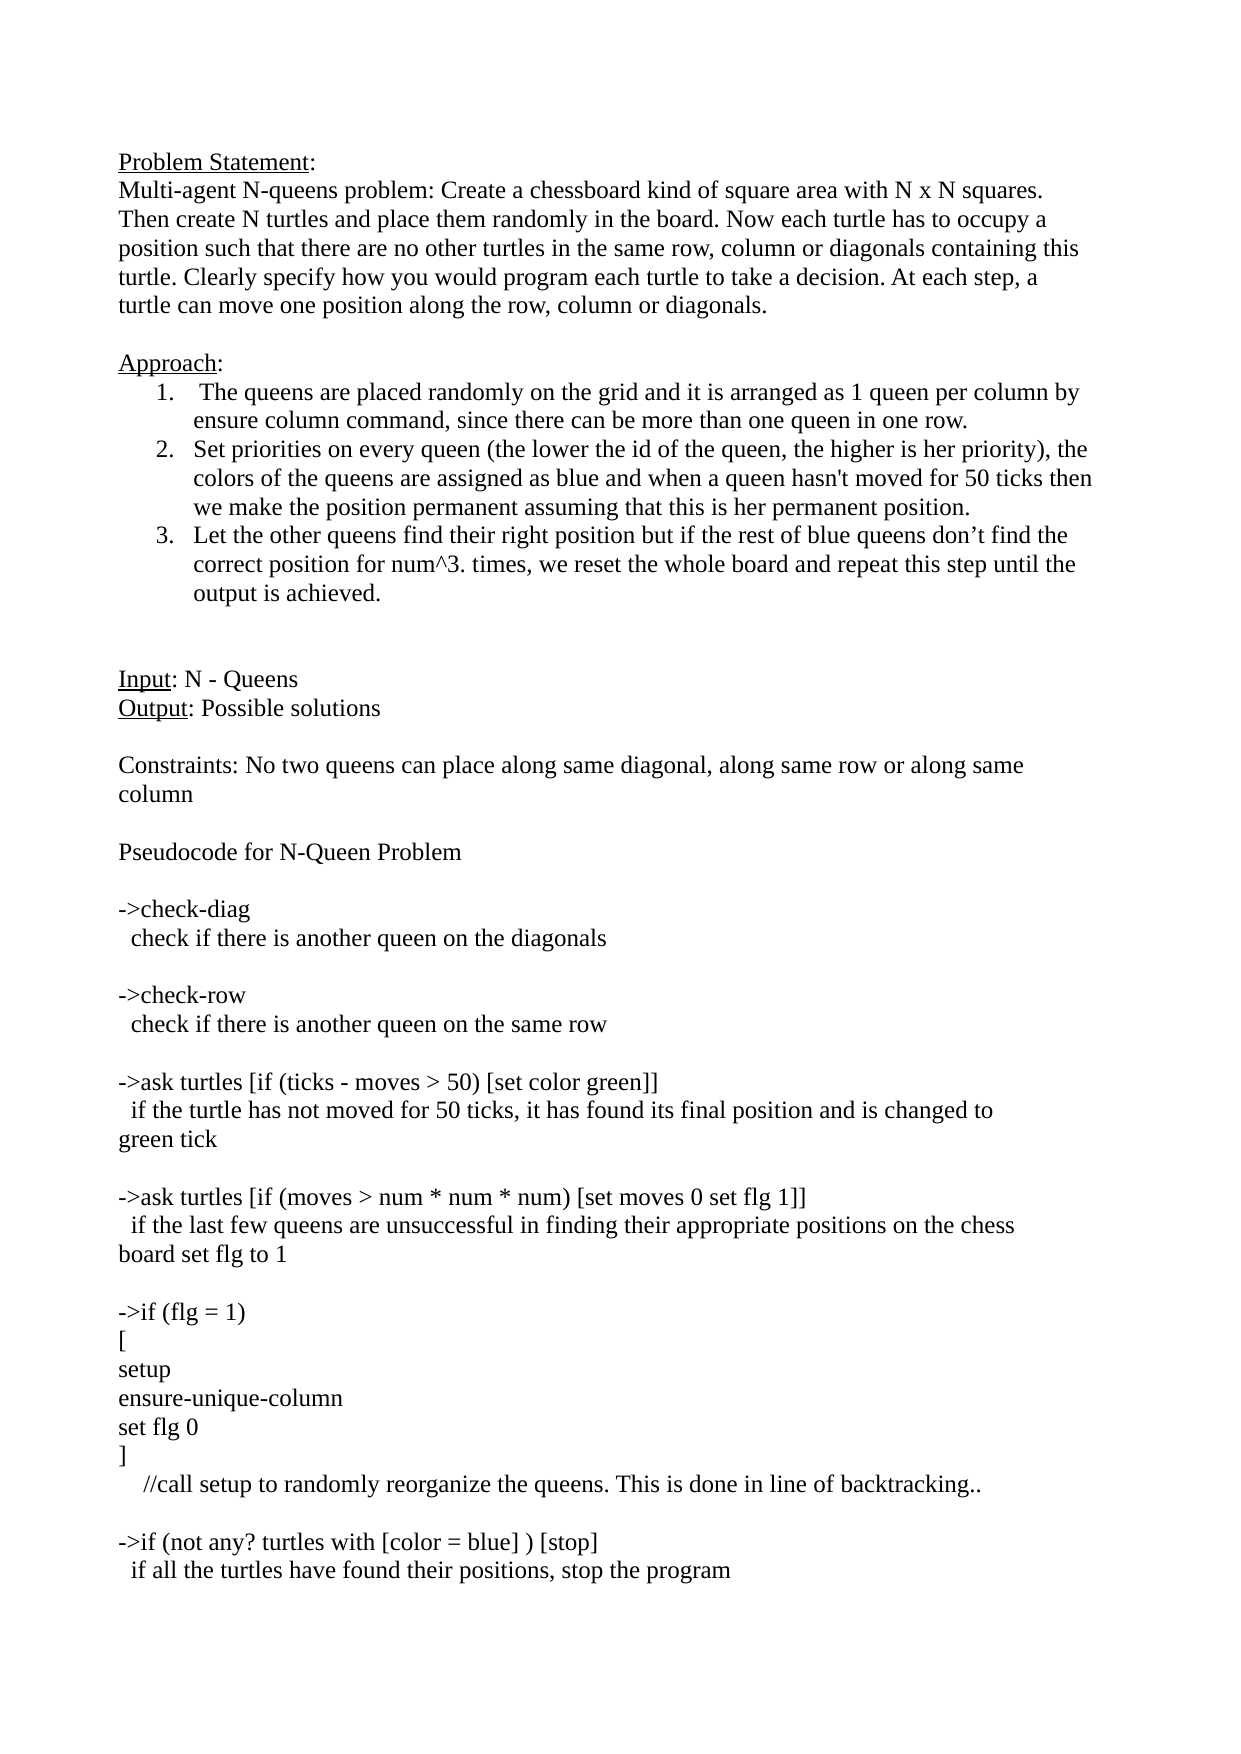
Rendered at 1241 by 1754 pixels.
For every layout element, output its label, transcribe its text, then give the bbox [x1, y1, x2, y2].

list The queens are placed randomly on the grid and it is arranged as 1 queen per column by ensure column command, since there can be more than one queen in one row. [156, 377, 1122, 434]
text ] [118, 1441, 1122, 1469]
text check if there is another queen on the same row [118, 1009, 1122, 1038]
text Constraints: No two queens can place along same diagonal, along same row or along same [118, 751, 1122, 779]
text setup [118, 1354, 1122, 1383]
list Set priorities on every queen (the lower the id of the queen, the higher is her priority), the colors of the queens are assigned as blue and when a queen hasn't moved for 50 ticks then we make the position permanent assuming that this is her permanent position. [156, 434, 1122, 521]
text ->check-row [118, 981, 1122, 1009]
text //call setup to randomly reorganize the queens. This is done in line of backtracking.. [118, 1469, 1122, 1498]
text Problem Statement: [118, 147, 1122, 176]
text ->check-diag [118, 894, 1122, 923]
text Pseudocode for N-Queen Problem [118, 837, 1122, 866]
text Output: Possible solutions [118, 693, 1122, 722]
text [ [118, 1326, 1122, 1354]
text Approach: [118, 348, 1122, 377]
text position such that there are no other turtles in the same row, column or diagonals containing this [118, 233, 1122, 262]
text set flg 0 [118, 1412, 1122, 1441]
text Then create N turtles and place them randomly in the board. Now each turtle has to occupy a [118, 204, 1122, 233]
text Input: N - Queens [118, 664, 1122, 693]
text ensure-unique-column [118, 1383, 1122, 1412]
text if the turtle has not moved for 50 ticks, it has found its final position and is changed to [118, 1096, 1122, 1124]
text ->if (flg = 1) [118, 1297, 1122, 1326]
text Multi-agent N-queens problem: Create a chessboard kind of square area with N x N squares. [118, 176, 1122, 204]
text column [118, 779, 1122, 808]
text ->if (not any? turtles with [color = blue] ) [stop] [118, 1527, 1122, 1556]
text ->ask turtles [if (moves > num * num * num) [set moves 0 set flg 1]] [118, 1182, 1122, 1211]
text green tick [118, 1124, 1122, 1153]
text ->ask turtles [if (ticks - moves > 50) [set color green]] [118, 1067, 1122, 1096]
text turtle can move one position along the row, column or diagonals. [118, 291, 1122, 319]
text check if there is another queen on the diagonals [118, 923, 1122, 952]
list Let the other queens find their right position but if the rest of blue queens don’t find the correct position for num^3. times, we reset the whole board and repeat this step until the output is achieved. [156, 521, 1122, 607]
text turtle. Clearly specify how you would program each turtle to take a decision. At each step, a [118, 262, 1122, 291]
text if all the turtles have found their positions, stop the program [118, 1556, 1122, 1584]
text if the last few queens are unsuccessful in finding their appropriate positions on the chess [118, 1211, 1122, 1239]
text board set flg to 1 [118, 1239, 1122, 1268]
